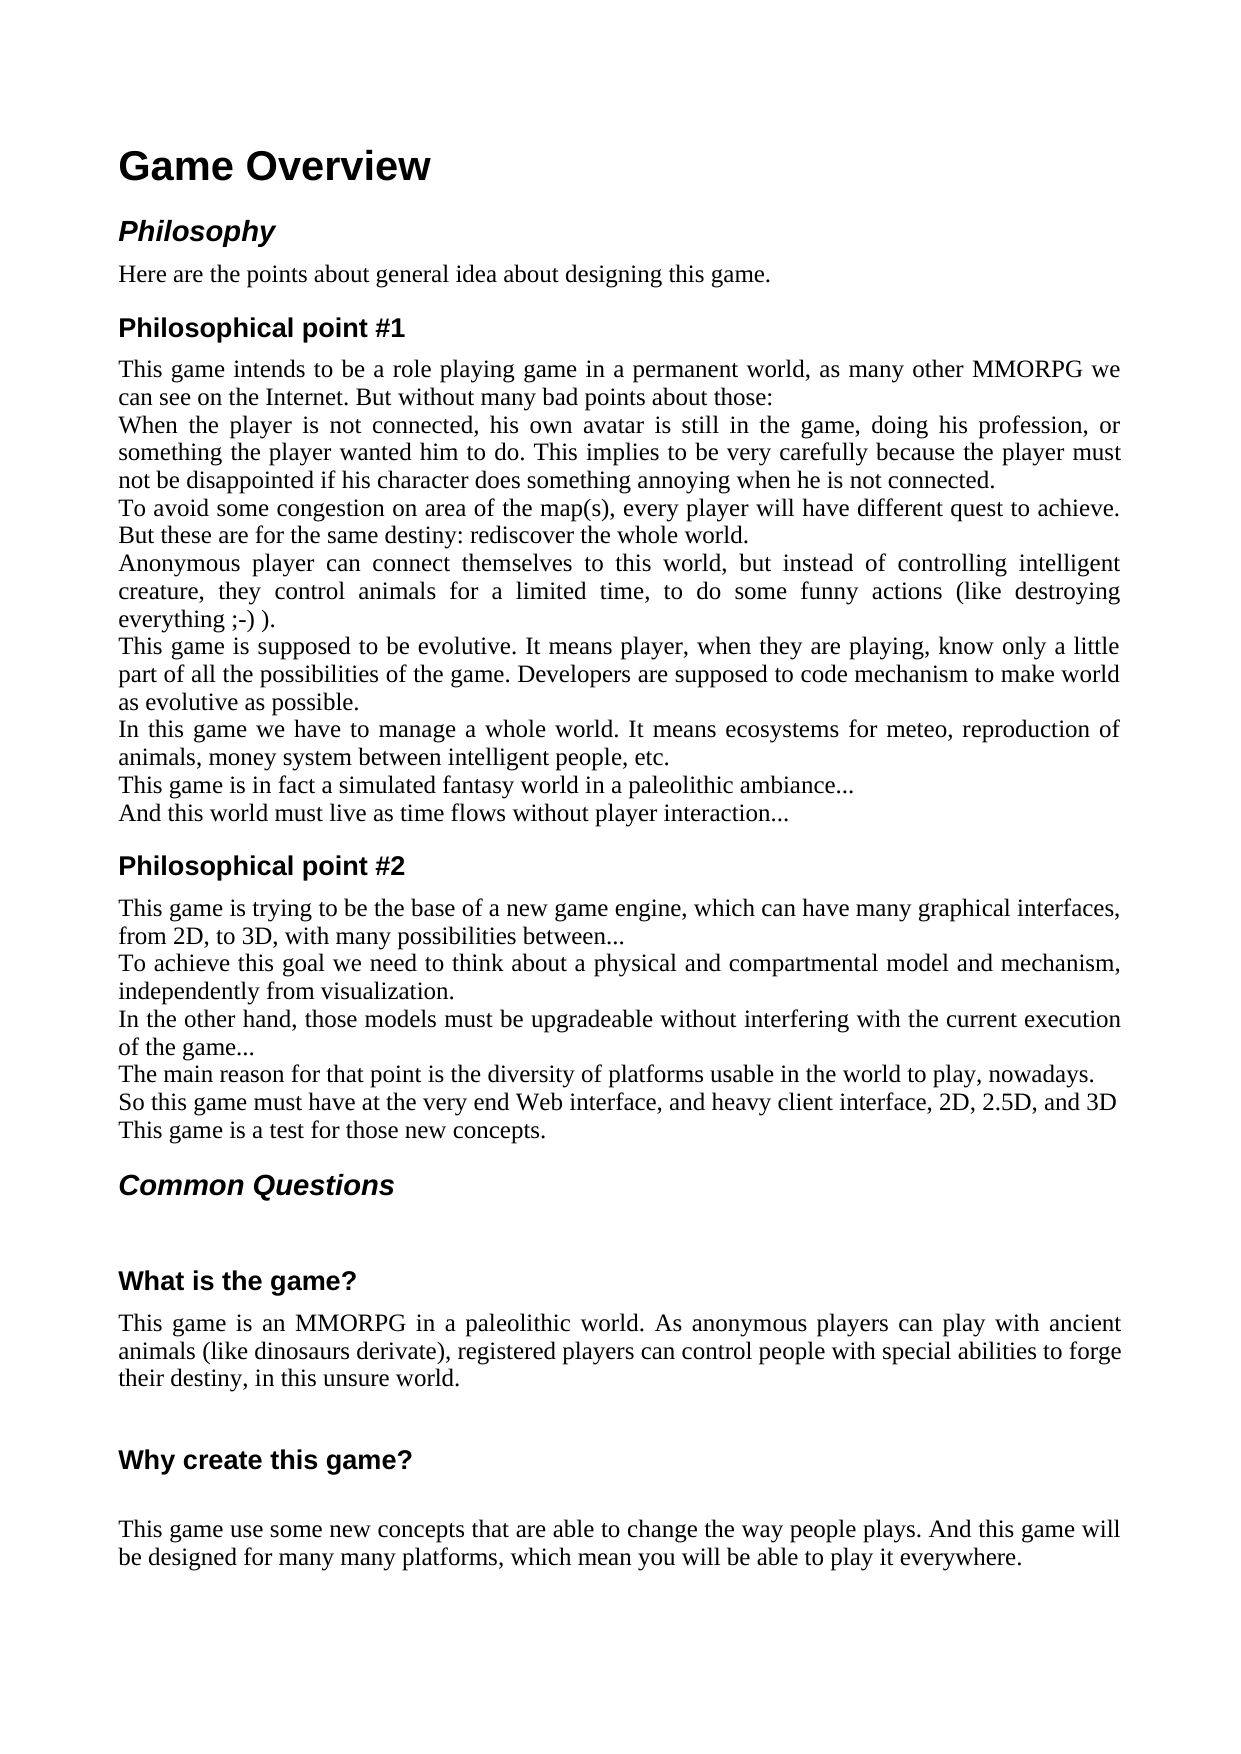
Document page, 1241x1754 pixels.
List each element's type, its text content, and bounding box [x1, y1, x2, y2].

subtitle Philosophy [118, 215, 1122, 247]
subtitle Philosophical point #2 [118, 851, 1122, 882]
text Anonymous player can connect themselves to this world, but instead of controlling intelligent creature, they control animals for a limited time, to do some funny actions (like destroying everything ;-) ). [118, 549, 1122, 632]
subtitle Philosophical point #1 [118, 312, 1122, 343]
text This game is a test for those new concepts. [118, 1116, 1122, 1143]
text This game use some new concepts that are able to change the way people plays. And this game will be designed for many many platforms, which mean you will be able to play it everywhere. [118, 1516, 1122, 1571]
text Here are the points about general idea about designing this game. [118, 260, 1122, 287]
subtitle Game Overview [118, 143, 1122, 190]
subtitle Common Questions [118, 1168, 1122, 1201]
text In the other hand, those models must be upgradeable without interfering with the current execution of the game... [118, 1005, 1122, 1060]
subtitle Why create this game? [118, 1445, 1122, 1475]
text So this game must have at the very end Web interface, and heavy client interface, 2D, 2.5D, and 3D [118, 1088, 1122, 1116]
text To avoid some congestion on area of the map(s), every player will have different quest to achieve. But these are for the same destiny: rediscover the whole world. [118, 494, 1122, 549]
text To achieve this goal we need to think about a physical and compartmental model and mechanism, independently from visualization. [118, 949, 1122, 1005]
text This game intends to be a role playing game in a permanent world, as many other MMORPG we can see on the Internet. But without many bad points about those: [118, 355, 1122, 411]
text In this game we have to manage a whole world. It means ecosystems for meteo, reproduction of animals, money system between intelligent people, etc. [118, 716, 1122, 771]
text When the player is not connected, his own avatar is still in the game, doing his profession, or something the player wanted him to do. This implies to be very carefully because the player must not be disappointed if his character does something annoying when he is not connected. [118, 411, 1122, 494]
text And this world must live as time flows without player interaction... [118, 799, 1122, 826]
text This game is an MMORPG in a paleolithic world. As anonymous players can play with ancient animals (like dinosaurs derivate), registered players can control people with special abilities to forge their destiny, in this unsure world. [118, 1309, 1122, 1392]
text This game is trying to be the base of a new game engine, which can have many graphical interfaces, from 2D, to 3D, with many possibilities between... [118, 894, 1122, 949]
subtitle What is the game? [118, 1266, 1122, 1297]
text This game is in fact a simulated fantasy world in a paleolithic ambiance... [118, 771, 1122, 799]
text The main reason for that point is the diversity of platforms usable in the world to play, nowadays. [118, 1060, 1122, 1088]
text This game is supposed to be evolutive. It means player, when they are playing, know only a little part of all the possibilities of the game. Developers are supposed to code mechanism to make world as evolutive as possible. [118, 632, 1122, 716]
